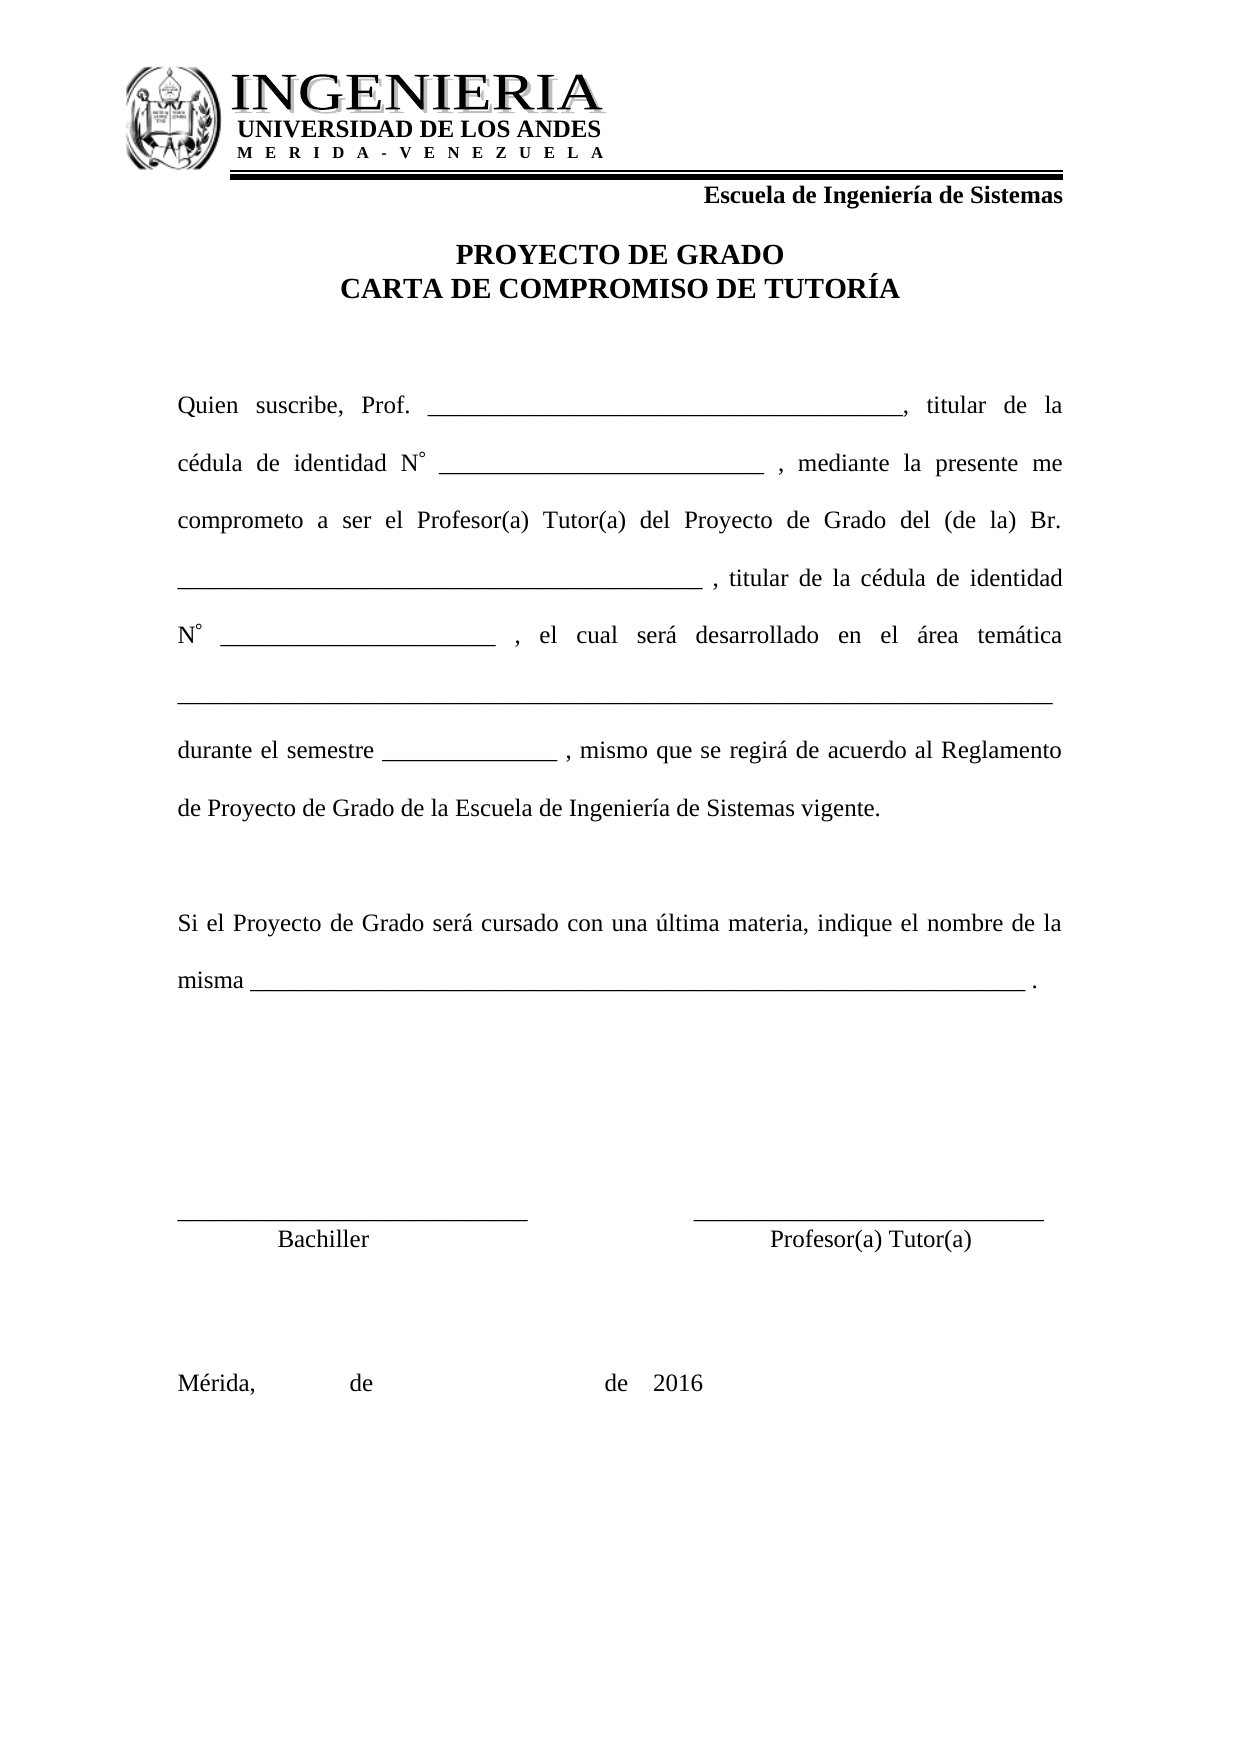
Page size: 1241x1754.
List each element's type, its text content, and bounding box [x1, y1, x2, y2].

text Escuela de Ingeniería de Sistemas [177, 180, 1063, 208]
text Si el Proyecto de Grado será cursado con una última materia, indique el nombre de la misma ______________________________________________________________ . [177, 908, 1063, 994]
text Mérida, de de 2016 [177, 1368, 1063, 1397]
table_header [118, 66, 125, 170]
table_header UNIVERSIDAD DE LOS ANDES M E R I D A - V E N E Z U E L A [230, 66, 1063, 170]
text Quien suscribe, Prof. ______________________________________, titular de la cédula de identidad N __________________________ , mediante la presente me comprometo a ser el Profesor(a) Tutor(a) del Proyecto de Grado del (de la) Br. __________________________________________ , titular de la cédula de identidad N ______________________ , el cual será desarrollado en el área temática ______________________________________________________________________ durante el semestre ______________ , mismo que se regirá de acuerdo al Reglamento de Proyecto de Grado de la Escuela de Ingeniería de Sistemas vigente. [177, 391, 1063, 822]
subtitle CARTA DE COMPROMISO DE TUTORÍA [177, 271, 1063, 304]
picture [125, 66, 222, 171]
text ____________________________ ____________________________ [177, 1196, 1063, 1224]
table_header [222, 66, 229, 170]
subtitle PROYECTO DE GRADO [177, 237, 1063, 271]
text Bachiller Profesor(a) Tutor(a) [177, 1224, 1063, 1253]
